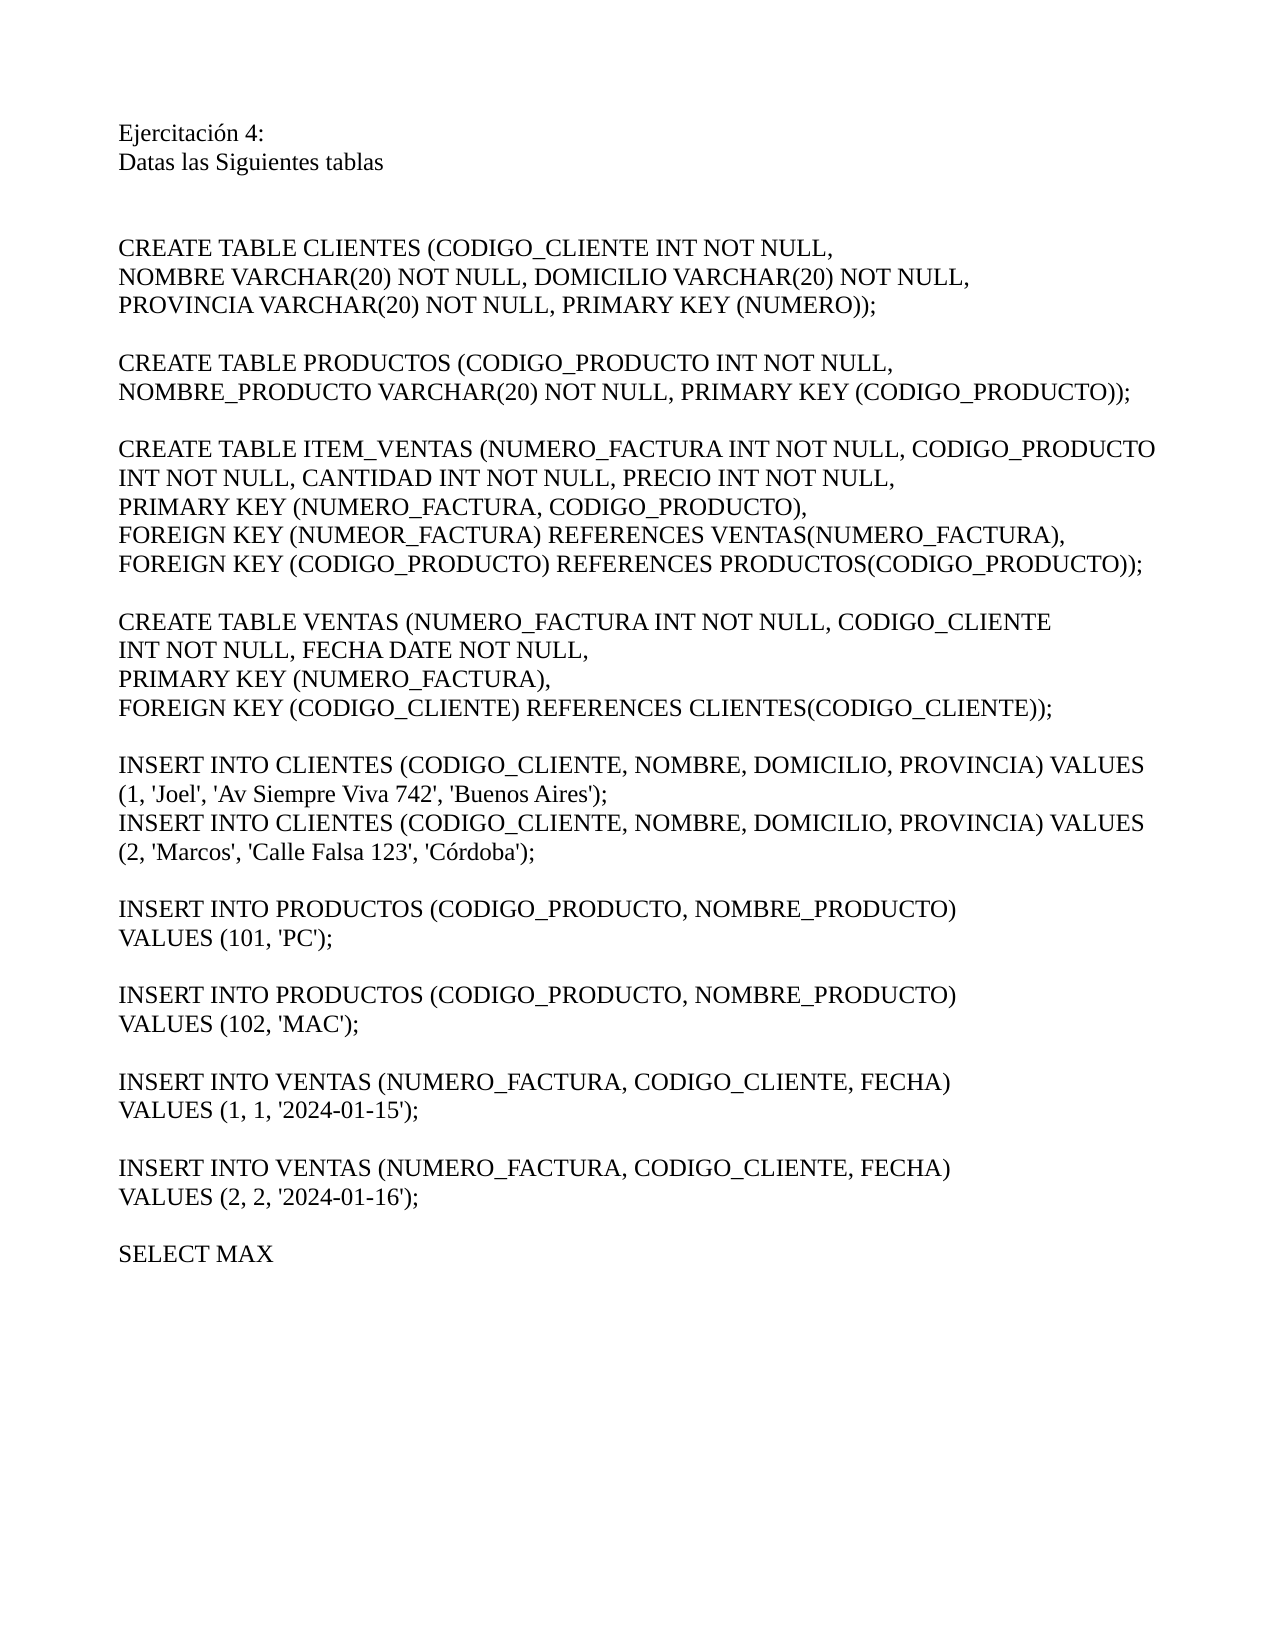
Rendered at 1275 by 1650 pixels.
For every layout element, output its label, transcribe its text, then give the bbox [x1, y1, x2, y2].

text VALUES (101, 'PC'); [118, 923, 1157, 952]
text VALUES (102, 'MAC'); [118, 1009, 1157, 1038]
text NOMBRE VARCHAR(20) NOT NULL, DOMICILIO VARCHAR(20) NOT NULL, [118, 262, 1157, 291]
text (2, 'Marcos', 'Calle Falsa 123', 'Córdoba'); [118, 837, 1157, 866]
text FOREIGN KEY (CODIGO_CLIENTE) REFERENCES CLIENTES(CODIGO_CLIENTE)); [118, 693, 1157, 722]
text INSERT INTO PRODUCTOS (CODIGO_PRODUCTO, NOMBRE_PRODUCTO) [118, 981, 1157, 1009]
text Ejercitación 4: [118, 118, 1157, 147]
text INSERT INTO CLIENTES (CODIGO_CLIENTE, NOMBRE, DOMICILIO, PROVINCIA) VALUES [118, 751, 1157, 779]
text PRIMARY KEY (NUMERO_FACTURA, CODIGO_PRODUCTO), [118, 492, 1157, 521]
text Datas las Siguientes tablas [118, 147, 1157, 176]
text SELECT MAX [118, 1239, 1157, 1268]
text PROVINCIA VARCHAR(20) NOT NULL, PRIMARY KEY (NUMERO)); [118, 291, 1157, 319]
text INSERT INTO PRODUCTOS (CODIGO_PRODUCTO, NOMBRE_PRODUCTO) [118, 894, 1157, 923]
text INT NOT NULL, FECHA DATE NOT NULL, [118, 636, 1157, 664]
text PRIMARY KEY (NUMERO_FACTURA), [118, 664, 1157, 693]
text CREATE TABLE VENTAS (NUMERO_FACTURA INT NOT NULL, CODIGO_CLIENTE [118, 607, 1157, 636]
text INSERT INTO CLIENTES (CODIGO_CLIENTE, NOMBRE, DOMICILIO, PROVINCIA) VALUES [118, 808, 1157, 837]
text VALUES (1, 1, '2024-01-15'); [118, 1096, 1157, 1124]
text CREATE TABLE CLIENTES (CODIGO_CLIENTE INT NOT NULL, [118, 233, 1157, 262]
text INSERT INTO VENTAS (NUMERO_FACTURA, CODIGO_CLIENTE, FECHA) [118, 1153, 1157, 1182]
text INSERT INTO VENTAS (NUMERO_FACTURA, CODIGO_CLIENTE, FECHA) [118, 1067, 1157, 1096]
text NOMBRE_PRODUCTO VARCHAR(20) NOT NULL, PRIMARY KEY (CODIGO_PRODUCTO)); [118, 377, 1157, 406]
text INT NOT NULL, CANTIDAD INT NOT NULL, PRECIO INT NOT NULL, [118, 463, 1157, 492]
text FOREIGN KEY (CODIGO_PRODUCTO) REFERENCES PRODUCTOS(CODIGO_PRODUCTO)); [118, 549, 1157, 578]
text FOREIGN KEY (NUMEOR_FACTURA) REFERENCES VENTAS(NUMERO_FACTURA), [118, 521, 1157, 549]
text VALUES (2, 2, '2024-01-16'); [118, 1182, 1157, 1211]
text CREATE TABLE ITEM_VENTAS (NUMERO_FACTURA INT NOT NULL, CODIGO_PRODUCTO [118, 434, 1157, 463]
text (1, 'Joel', 'Av Siempre Viva 742', 'Buenos Aires'); [118, 779, 1157, 808]
text CREATE TABLE PRODUCTOS (CODIGO_PRODUCTO INT NOT NULL, [118, 348, 1157, 377]
